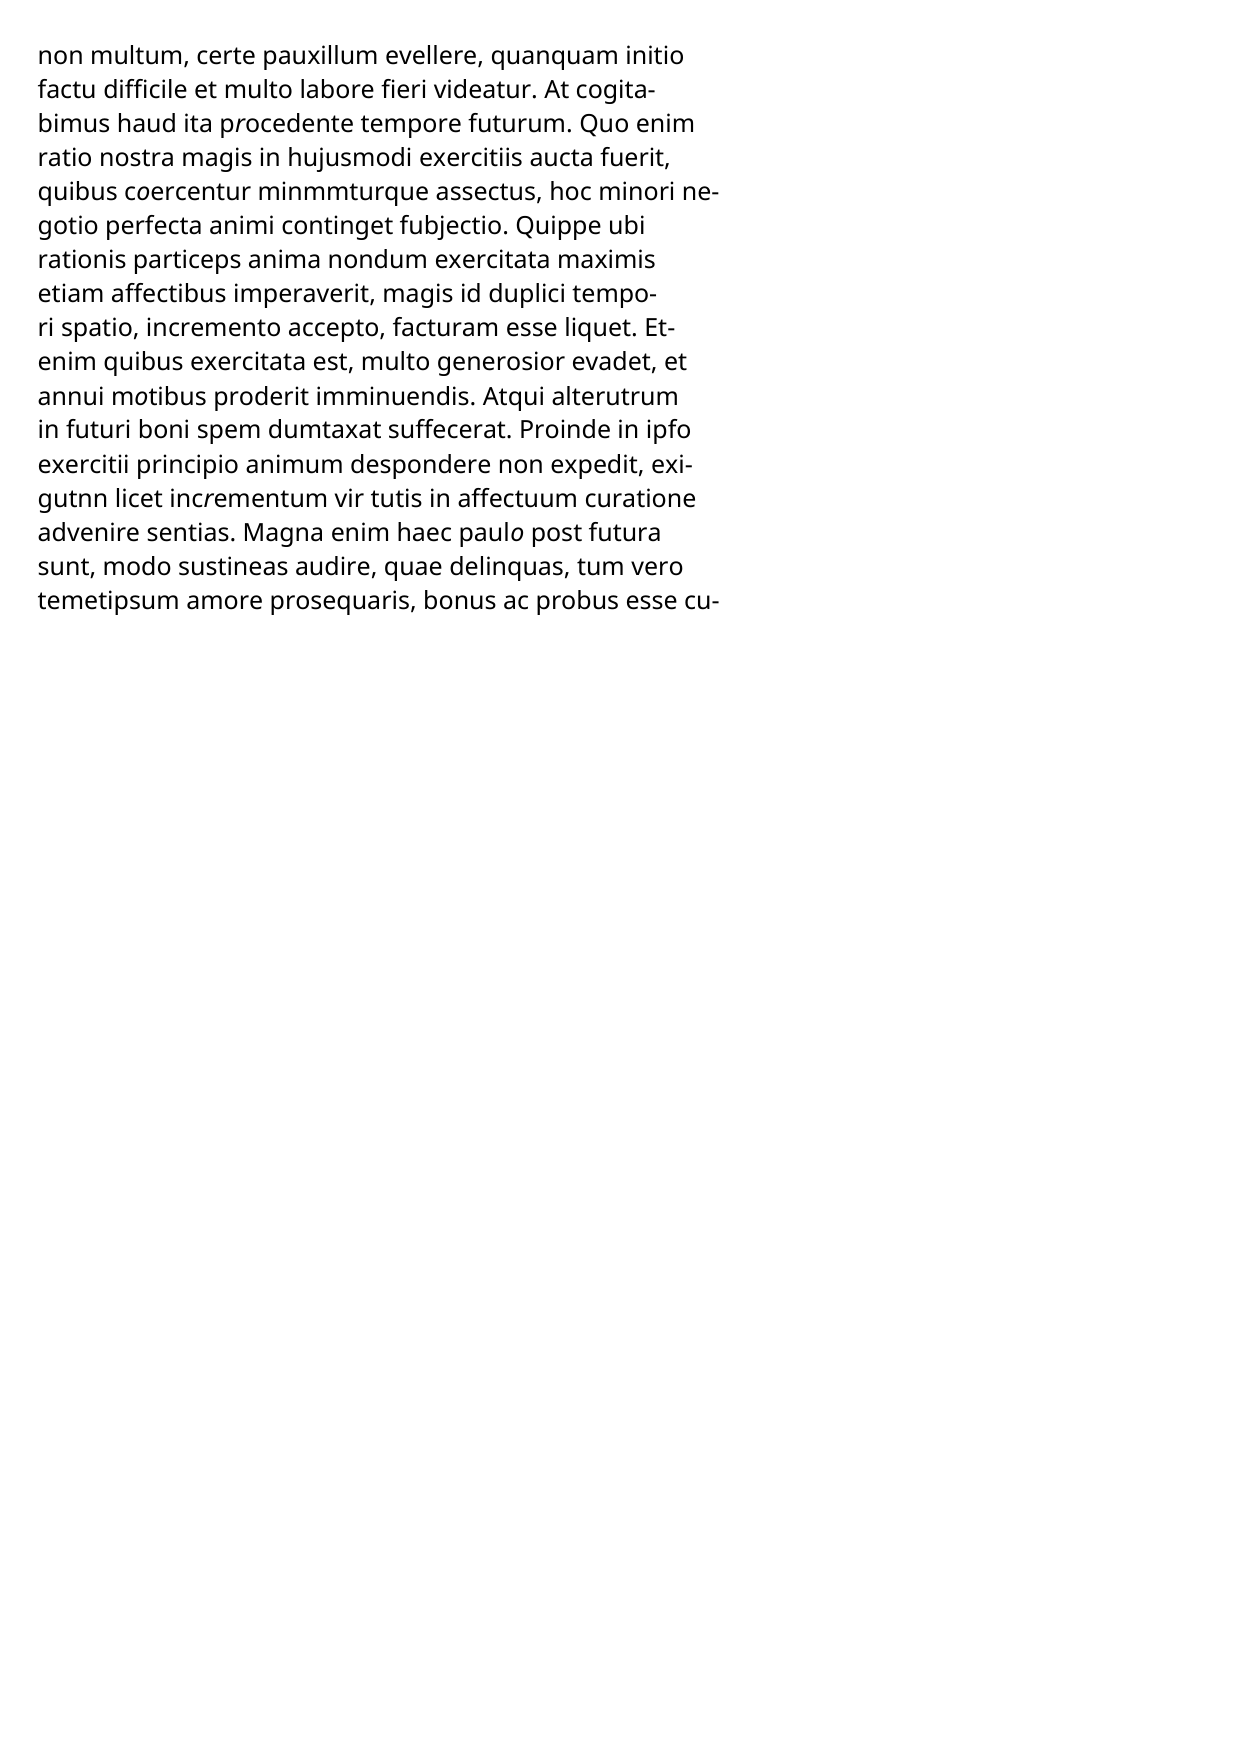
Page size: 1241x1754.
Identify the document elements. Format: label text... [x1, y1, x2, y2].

text non multum, certe pauxillum evellere, quanquam initio factu difficile et multo labore fieri videatur. At cogita- bimus haud ita procedente tempore futurum. Quo enim ratio nostra magis in hujusmodi exercitiis aucta fuerit, quibus coercentur minmmturque assectus, hoc minori ne- gotio perfecta animi continget fubjectio. Quippe ubi rationis particeps anima nondum exercitata maximis etiam affectibus imperaverit, magis id duplici tempo- ri spatio, incremento accepto, facturam esse liquet. Et- enim quibus exercitata est, multo generosior evadet, et annui motibus proderit imminuendis. Atqui alterutrum in futuri boni spem dumtaxat suffecerat. Proinde in ipfo exercitii principio animum despondere non expedit, exi- gutnn licet incrementum vir tutis in affectuum curatione advenire sentias. Magna enim haec paulo post futura sunt, modo sustineas audire, quae delinquas, tum vero temetipsum amore prosequaris, bonus ac probus esse cu- [37, 37, 1203, 617]
